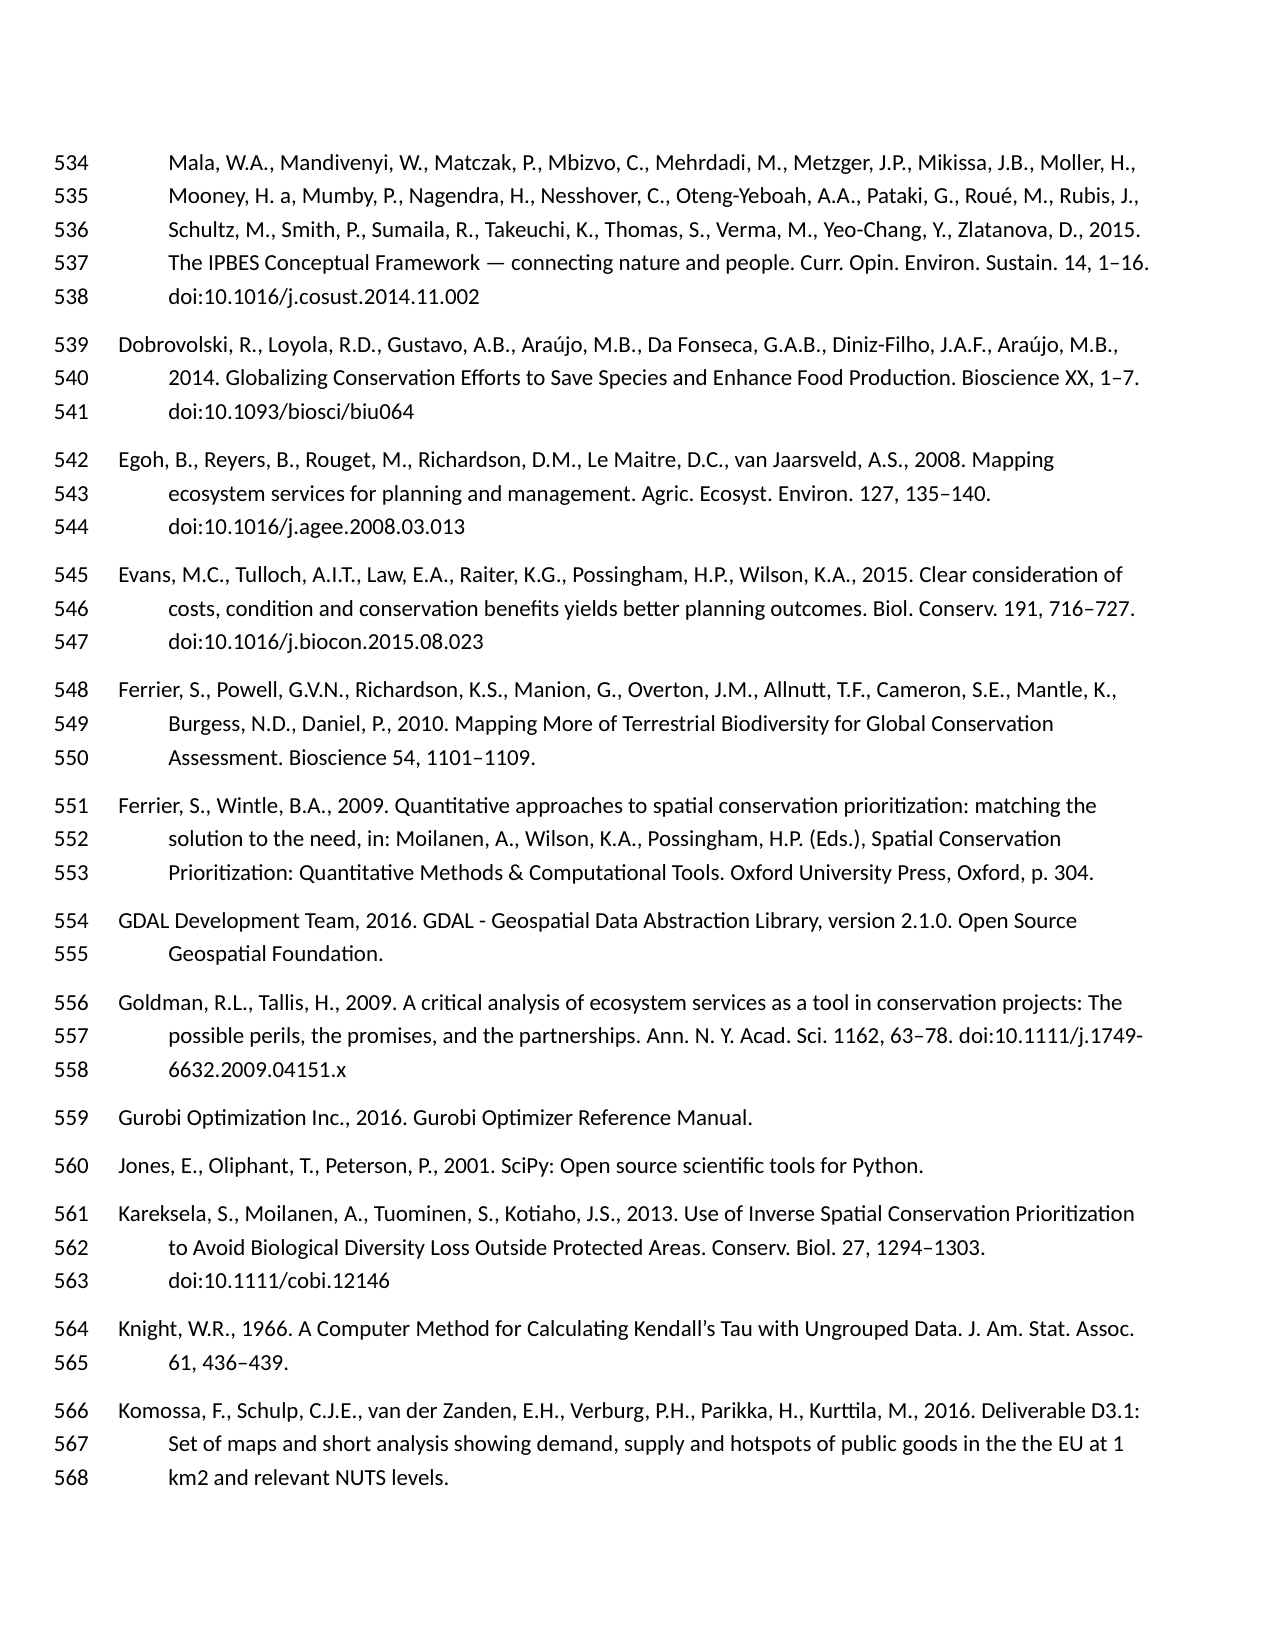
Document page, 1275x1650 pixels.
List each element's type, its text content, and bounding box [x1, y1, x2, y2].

text Egoh, B., Reyers, B., Rouget, M., Richardson, D.M., Le Maitre, D.C., van Jaarsveld, A.S., 2008. Mapping ecosystem services for planning and management. Agric. Ecosyst. Environ. 127, 135–140. doi:10.1016/j.agee.2008.03.013 [118, 445, 1157, 540]
text Kareksela, S., Moilanen, A., Tuominen, S., Kotiaho, J.S., 2013. Use of Inverse Spatial Conservation Prioritization to Avoid Biological Diversity Loss Outside Protected Areas. Conserv. Biol. 27, 1294–1303. doi:10.1111/cobi.12146 [118, 1199, 1157, 1294]
text Goldman, R.L., Tallis, H., 2009. A critical analysis of ecosystem services as a tool in conservation projects: The possible perils, the promises, and the partnerships. Ann. N. Y. Acad. Sci. 1162, 63–78. doi:10.1111/j.1749-6632.2009.04151.x [118, 988, 1157, 1083]
text Gurobi Optimization Inc., 2016. Gurobi Optimizer Reference Manual. [118, 1103, 1157, 1131]
text GDAL Development Team, 2016. GDAL - Geospatial Data Abstraction Library, version 2.1.0. Open Source Geospatial Foundation. [118, 906, 1157, 967]
text Dobrovolski, R., Loyola, R.D., Gustavo, A.B., Araújo, M.B., Da Fonseca, G.A.B., Diniz-Filho, J.A.F., Araújo, M.B., 2014. Globalizing Conservation Efforts to Save Species and Enhance Food Production. Bioscience XX, 1–7. doi:10.1093/biosci/biu064 [118, 330, 1157, 425]
text Evans, M.C., Tulloch, A.I.T., Law, E.A., Raiter, K.G., Possingham, H.P., Wilson, K.A., 2015. Clear consideration of costs, condition and conservation benefits yields better planning outcomes. Biol. Conserv. 191, 716–727. doi:10.1016/j.biocon.2015.08.023 [118, 560, 1157, 655]
text Mala, W.A., Mandivenyi, W., Matczak, P., Mbizvo, C., Mehrdadi, M., Metzger, J.P., Mikissa, J.B., Moller, H., Mooney, H. a, Mumby, P., Nagendra, H., Nesshover, C., Oteng-Yeboah, A.A., Pataki, G., Roué, M., Rubis, J., Schultz, M., Smith, P., Sumaila, R., Takeuchi, K., Thomas, S., Verma, M., Yeo-Chang, Y., Zlatanova, D., 2015. The IPBES Conceptual Framework — connecting nature and people. Curr. Opin. Environ. Sustain. 14, 1–16. doi:10.1016/j.cosust.2014.11.002 [118, 148, 1157, 310]
text Ferrier, S., Powell, G.V.N., Richardson, K.S., Manion, G., Overton, J.M., Allnutt, T.F., Cameron, S.E., Mantle, K., Burgess, N.D., Daniel, P., 2010. Mapping More of Terrestrial Biodiversity for Global Conservation Assessment. Bioscience 54, 1101–1109. [118, 676, 1157, 771]
text Jones, E., Oliphant, T., Peterson, P., 2001. SciPy: Open source scientific tools for Python. [118, 1151, 1157, 1179]
text Ferrier, S., Wintle, B.A., 2009. Quantitative approaches to spatial conservation prioritization: matching the solution to the need, in: Moilanen, A., Wilson, K.A., Possingham, H.P. (Eds.), Spatial Conservation Prioritization: Quantitative Methods & Computational Tools. Oxford University Press, Oxford, p. 304. [118, 791, 1157, 886]
text Knight, W.R., 1966. A Computer Method for Calculating Kendall’s Tau with Ungrouped Data. J. Am. Stat. Assoc. 61, 436–439. [118, 1314, 1157, 1376]
text Komossa, F., Schulp, C.J.E., van der Zanden, E.H., Verburg, P.H., Parikka, H., Kurttila, M., 2016. Deliverable D3.1: Set of maps and short analysis showing demand, supply and hotspots of public goods in the the EU at 1 km2 and relevant NUTS levels. [118, 1396, 1157, 1491]
